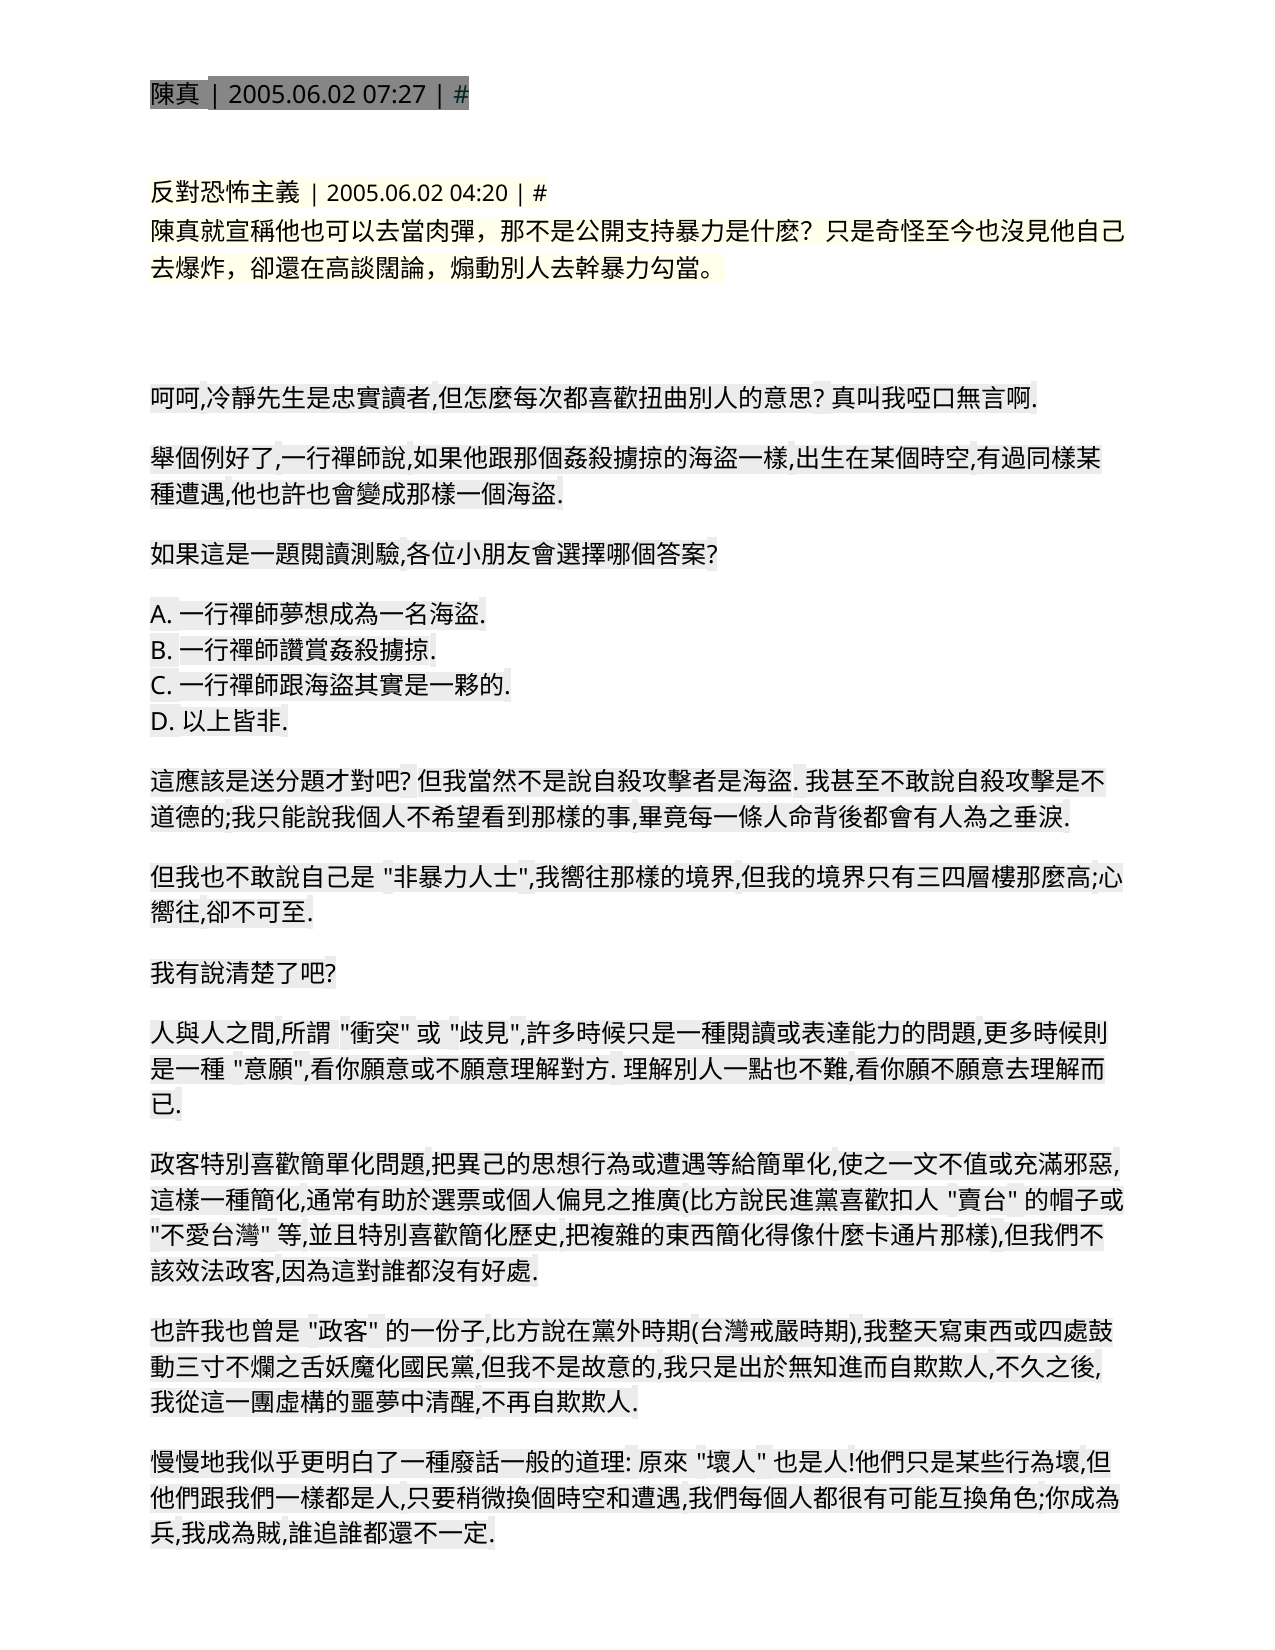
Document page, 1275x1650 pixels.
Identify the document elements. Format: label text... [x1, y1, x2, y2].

text 陳真就宣稱他也可以去當肉彈，那不是公開支持暴力是什麽？只是奇怪至今也沒見他自己去爆炸，卻還在高談闊論，煽動別人去幹暴力勾當。 [150, 208, 1125, 283]
text 這應該是送分題才對吧? 但我當然不是說自殺攻擊者是海盜. 我甚至不敢說自殺攻擊是不道德的;我只能說我個人不希望看到那樣的事,畢竟每一條人命背後都會有人為之垂淚. [150, 762, 1125, 833]
text 如果這是一題閱讀測驗,各位小朋友會選擇哪個答案? [150, 535, 1125, 571]
text 陳真 | 2005.06.02 07:27 | # [150, 75, 1125, 110]
text 舉個例好了,一行禪師說,如果他跟那個姦殺擄掠的海盜一樣,出生在某個時空,有過同樣某種遭遇,他也許也會變成那樣一個海盜. [150, 439, 1125, 510]
text 反對恐怖主義 | 2005.06.02 04:20 | # [150, 171, 1125, 208]
text 我有說清楚了吧? [150, 954, 1125, 989]
text 人與人之間,所謂 "衝突" 或 "歧見",許多時候只是一種閱讀或表達能力的問題,更多時候則是一種 "意願",看你願意或不願意理解對方. 理解別人一點也不難,看你願不願意去理解而已. [150, 1014, 1125, 1121]
text 也許我也曾是 "政客" 的一份子,比方說在黨外時期(台灣戒嚴時期),我整天寫東西或四處鼓動三寸不爛之舌妖魔化國民黨,但我不是故意的,我只是出於無知進而自欺欺人,不久之後,我從這一團虛構的噩夢中清醒,不再自欺欺人. [150, 1312, 1125, 1419]
text 政客特別喜歡簡單化問題,把異己的思想行為或遭遇等給簡單化,使之一文不值或充滿邪惡,這樣一種簡化,通常有助於選票或個人偏見之推廣(比方說民進黨喜歡扣人 "賣台" 的帽子或 "不愛台灣" 等,並且特別喜歡簡化歷史,把複雜的東西簡化得像什麼卡通片那樣),但我們不該效法政客,因為這對誰都沒有好處. [150, 1146, 1125, 1287]
text 呵呵,冷靜先生是忠實讀者,但怎麼每次都喜歡扭曲別人的意思? 真叫我啞口無言啊. [150, 344, 1125, 414]
text 但我也不敢說自己是 "非暴力人士",我嚮往那樣的境界,但我的境界只有三四層樓那麼高;心嚮往,卻不可至. [150, 858, 1125, 929]
text 慢慢地我似乎更明白了一種廢話一般的道理: 原來 "壞人" 也是人!他們只是某些行為壞,但他們跟我們一樣都是人,只要稍微換個時空和遭遇,我們每個人都很有可能互換角色;你成為兵,我成為賊,誰追誰都還不一定. [150, 1444, 1125, 1550]
text A. 一行禪師夢想成為一名海盜. B. 一行禪師讚賞姦殺擄掠. C. 一行禪師跟海盜其實是一夥的. D. 以上皆非. [150, 596, 1125, 737]
